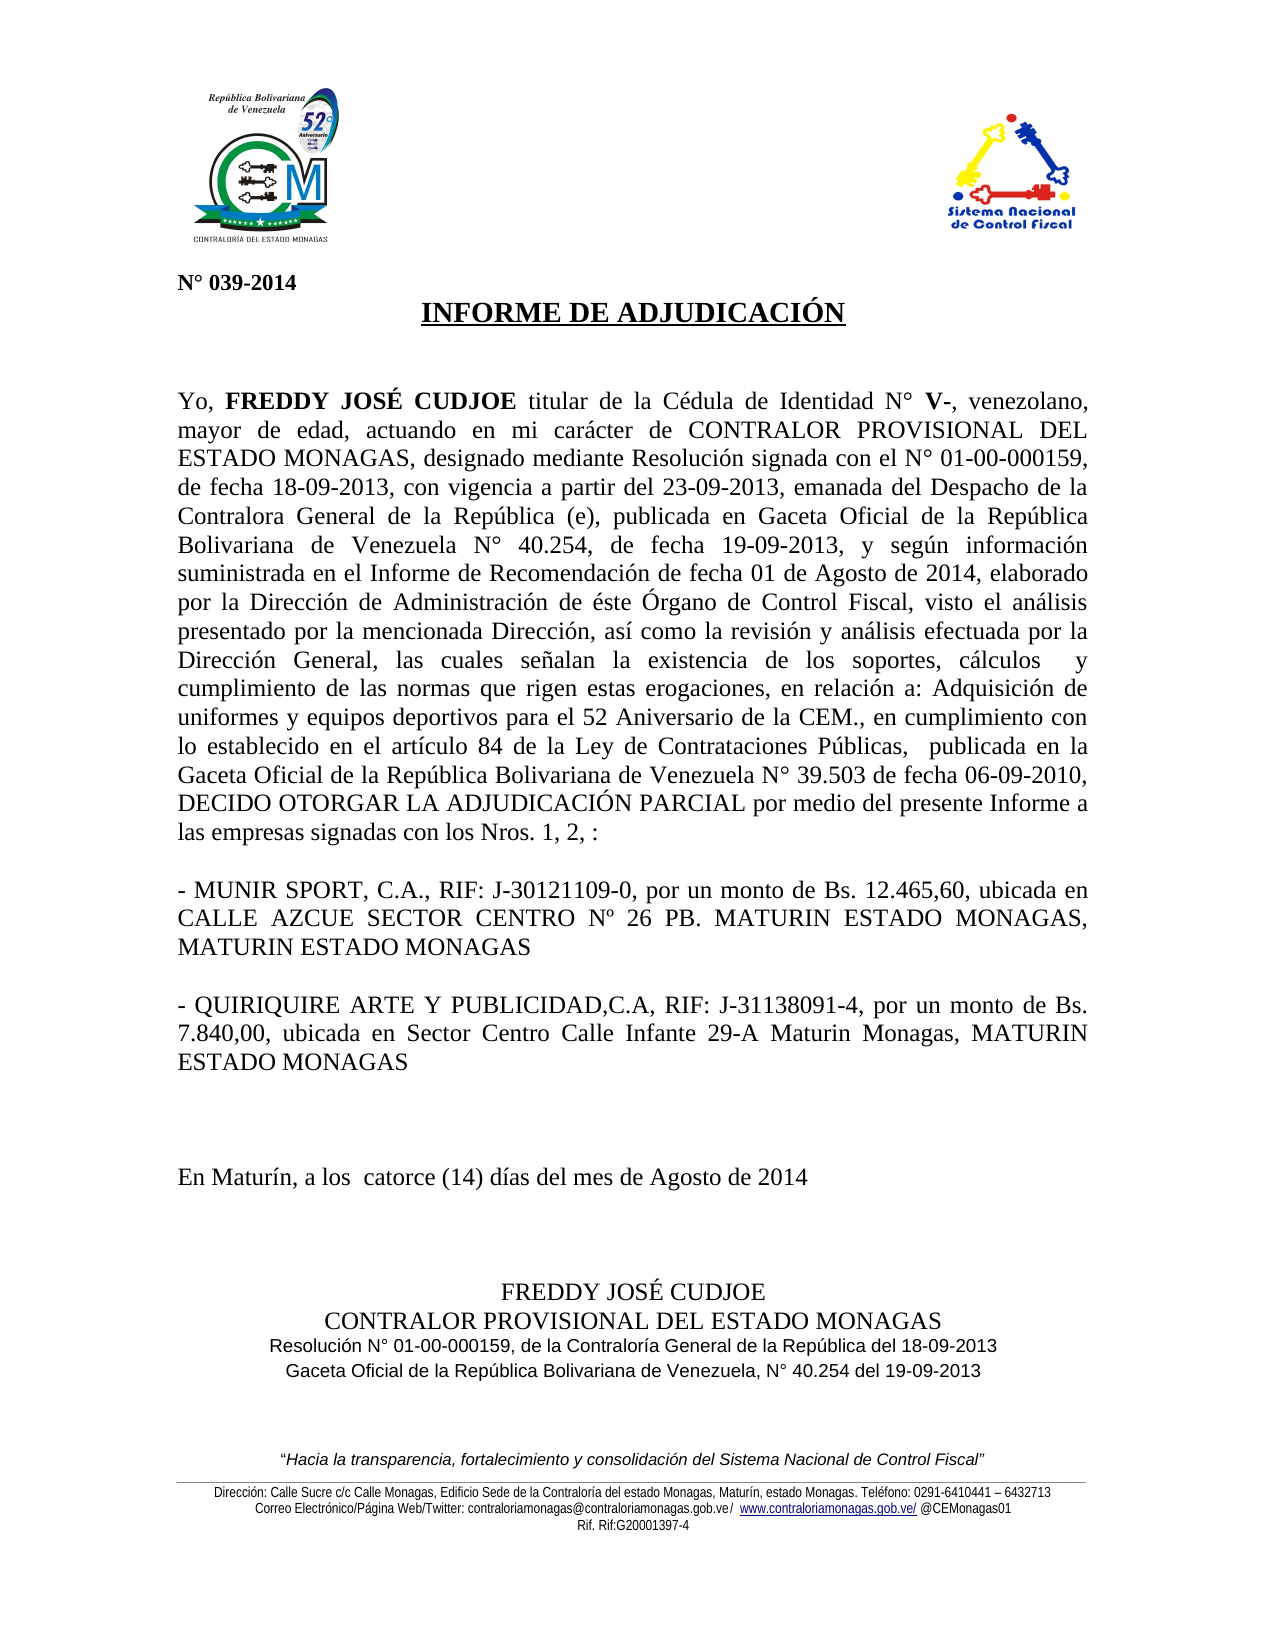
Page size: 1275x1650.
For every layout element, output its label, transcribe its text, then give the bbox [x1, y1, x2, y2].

text N° 039-2014 [177, 269, 1089, 295]
text Yo, FREDDY JOSÉ CUDJOE titular de la Cédula de Identidad N° V-, venezolano, mayor de edad, actuando en mi carácter de CONTRALOR PROVISIONAL DEL ESTADO MONAGAS, designado mediante Resolución signada con el N° 01-00-000159, de fecha 18-09-2013, con vigencia a partir del 23-09-2013, emanada del Despacho de la Contralora General de la República (e), publicada en Gaceta Oficial de la República Bolivariana de Venezuela N° 40.254, de fecha 19-09-2013, y según información suministrada en el Informe de Recomendación de fecha 01 de Agosto de 2014, elaborado por la Dirección de Administración de éste Órgano de Control Fiscal, visto el análisis presentado por la mencionada Dirección, así como la revisión y análisis efectuada por la Dirección General, las cuales señalan la existencia de los soportes, cálculos y cumplimiento de las normas que rigen estas erogaciones, en relación a: Adquisición de uniformes y equipos deportivos para el 52 Aniversario de la CEM., en cumplimiento con lo establecido en el artículo 84 de la Ley de Contrataciones Públicas, publicada en la Gaceta Oficial de la República Bolivariana de Venezuela N° 39.503 de fecha 06-09-2010, DECIDO OTORGAR LA ADJUDICACIÓN PARCIAL por medio del presente Informe a las empresas signadas con los Nros. 1, 2, : [177, 386, 1089, 846]
text Gaceta Oficial de la República Bolivariana de Venezuela, N° 40.254 del 19-09-2013 [177, 1356, 1089, 1381]
text En Maturín, a los catorce (14) días del mes de Agosto de 2014 [177, 1162, 1089, 1191]
picture [941, 107, 1088, 235]
text INFORME DE ADJUDICACIÓN [177, 295, 1089, 328]
text - MUNIR SPORT, C.A., RIF: J-30121109-0, por un monto de Bs. 12.465,60, ubicada en CALLE AZCUE SECTOR CENTRO Nº 26 PB. MATURIN ESTADO MONAGAS, MATURIN ESTADO MONAGAS - QUIRIQUIRE ARTE Y PUBLICIDAD,C.A, RIF: J-31138091-4, por un monto de Bs. 7.840,00, ubicada en Sector Centro Calle Infante 29-A Maturin Monagas, MATURIN ESTADO MONAGAS [177, 875, 1089, 1133]
text CONTRALOR PROVISIONAL DEL ESTADO MONAGAS [177, 1306, 1089, 1335]
text Resolución N° 01-00-000159, de la Contraloría General de la República del 18-09-2013 [177, 1335, 1089, 1356]
picture [169, 72, 363, 258]
text FREDDY JOSÉ CUDJOE [177, 1277, 1089, 1306]
